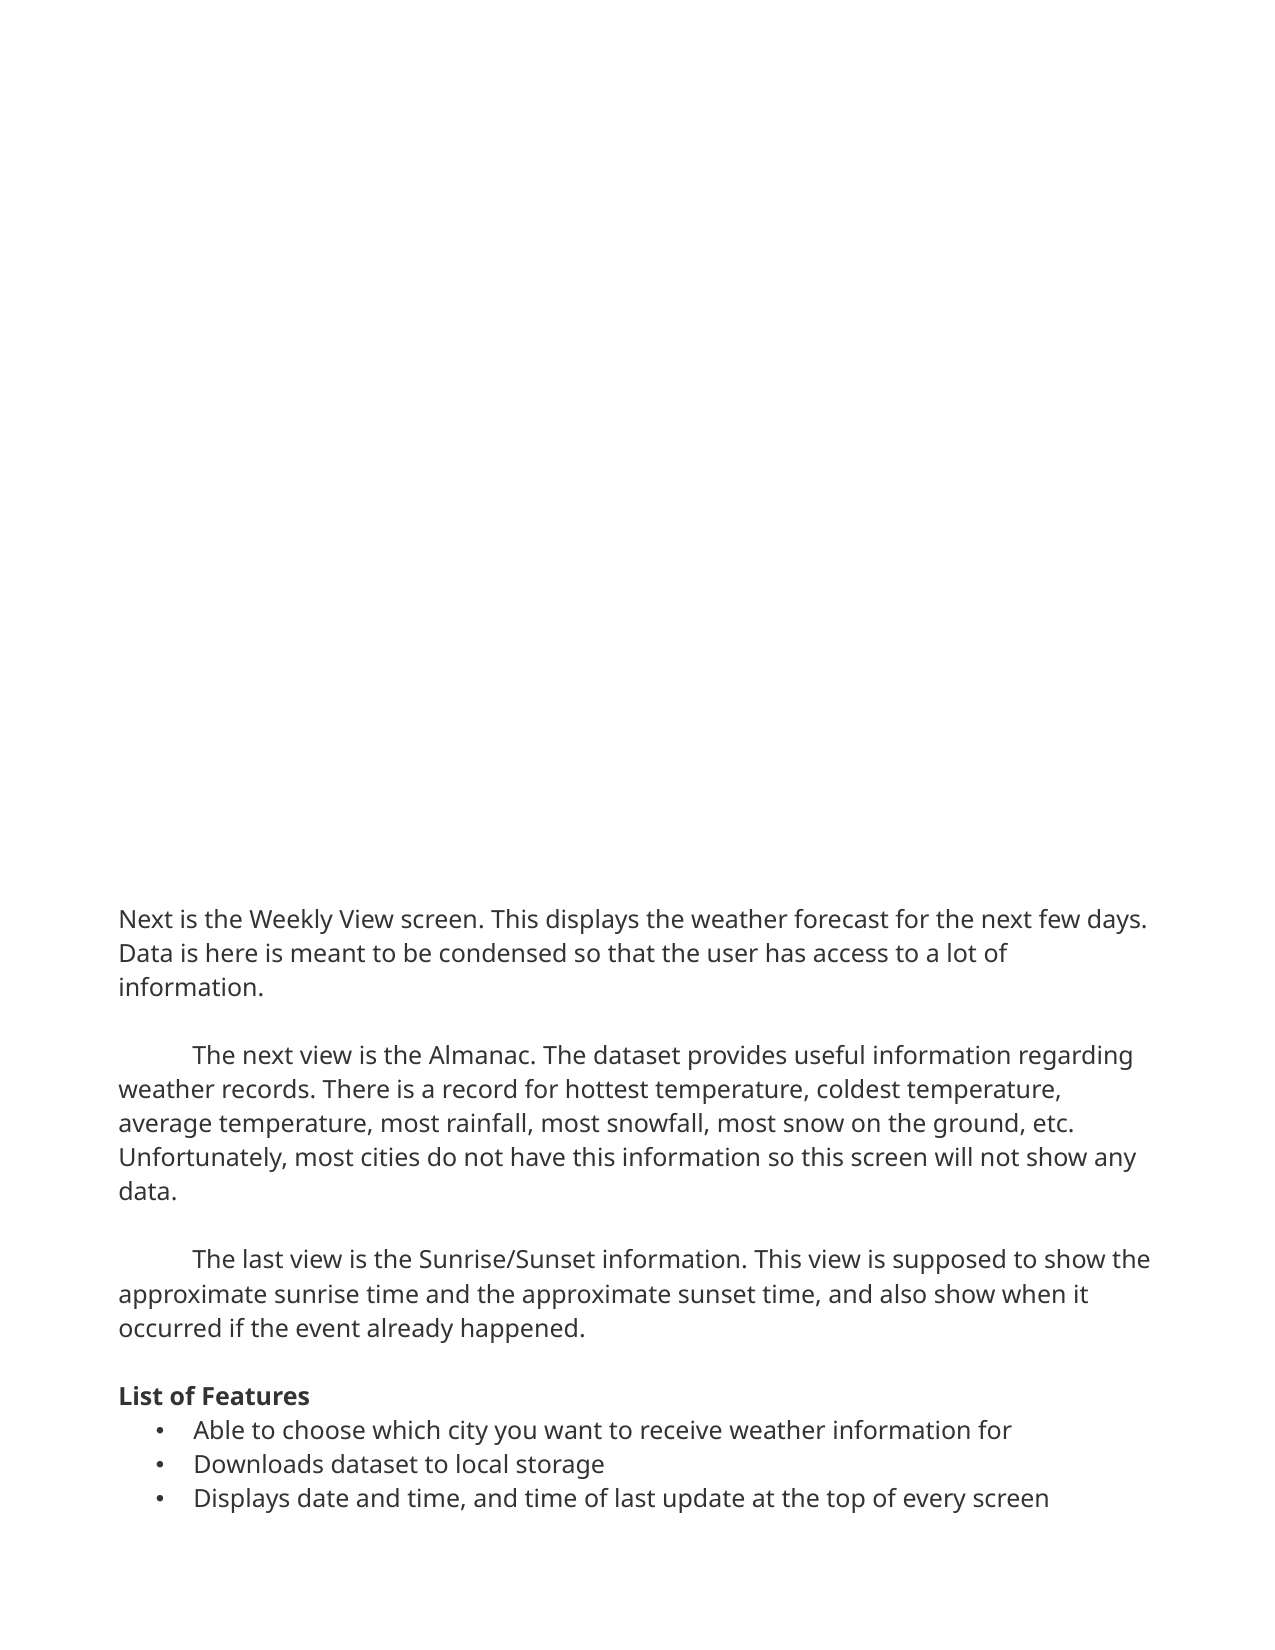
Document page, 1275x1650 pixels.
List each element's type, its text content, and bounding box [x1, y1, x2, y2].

text List of Features [118, 1378, 1157, 1412]
list Displays date and time, and time of last update at the top of every screen [156, 1481, 1157, 1515]
list Downloads dataset to local storage [156, 1447, 1157, 1481]
text The next view is the Almanac. The dataset provides useful information regarding weather records. There is a record for hottest temperature, coldest temperature, average temperature, most rainfall, most snowfall, most snow on the ground, etc. Unfortunately, most cities do not have this information so this screen will not show any data. [118, 1038, 1157, 1208]
list Able to choose which city you want to receive weather information for [156, 1412, 1157, 1447]
text Next is the Weekly View screen. This displays the weather forecast for the next few days. Data is here is meant to be condensed so that the user has access to a lot of information. [118, 902, 1157, 1004]
text The last view is the Sunrise/Sunset information. This view is supposed to show the approximate sunrise time and the approximate sunset time, and also show when it occurred if the event already happened. [118, 1242, 1157, 1344]
